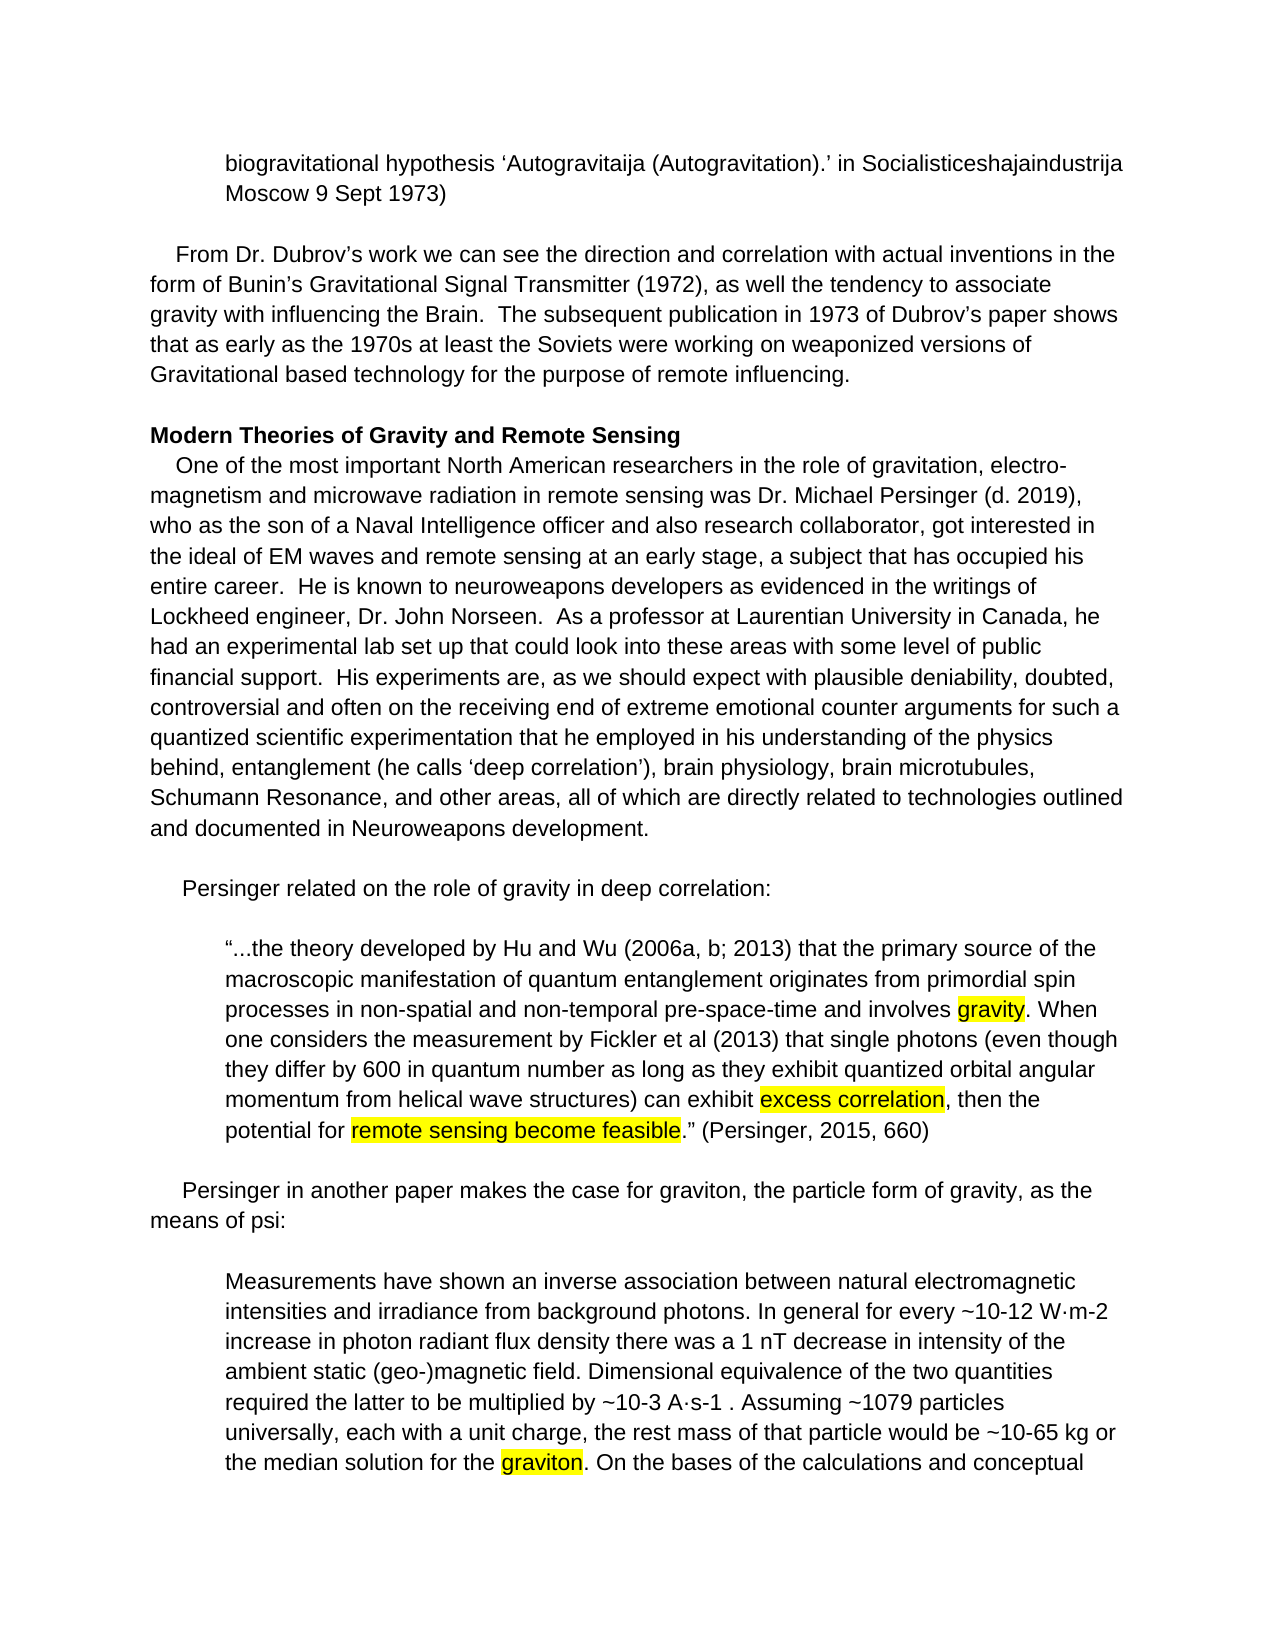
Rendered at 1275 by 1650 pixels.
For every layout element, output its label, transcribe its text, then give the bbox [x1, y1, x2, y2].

text One of the most important North American researchers in the role of gravitation, electro-magnetism and microwave radiation in remote sensing was Dr. Michael Persinger (d. 2019), who as the son of a Naval Intelligence officer and also research collaborator, got interested in the ideal of EM waves and remote sensing at an early stage, a subject that has occupied his entire career. He is known to neuroweapons developers as evidenced in the writings of Lockheed engineer, Dr. John Norseen. As a professor at Laurentian University in Canada, he had an experimental lab set up that could look into these areas with some level of public financial support. His experiments are, as we should expect with plausible deniability, doubted, controversial and often on the receiving end of extreme emotional counter arguments for such a quantized scientific experimentation that he employed in his understanding of the physics behind, entanglement (he calls ‘deep correlation’), brain physiology, brain microtubules, Schumann Resonance, and other areas, all of which are directly related to technologies outlined and documented in Neuroweapons development. [150, 452, 1125, 841]
text From Dr. Dubrov’s work we can see the direction and correlation with actual inventions in the form of Bunin’s Gravitational Signal Transmitter (1972), as well the tendency to associate gravity with influencing the Brain. The subsequent publication in 1973 of Dubrov’s paper shows that as early as the 1970s at least the Soviets were working on weaponized versions of Gravitational based technology for the purpose of remote influencing. [150, 241, 1125, 388]
text Measurements have shown an inverse association between natural electromagnetic intensities and irradiance from background photons. In general for every ~10-12 W·m-2 increase in photon radiant flux density there was a 1 nT decrease in intensity of the ambient static (geo-)magnetic field. Dimensional equivalence of the two quantities required the latter to be multiplied by ~10-3 A·s-1 . Assuming ~1079 particles universally, each with a unit charge, the rest mass of that particle would be ~10-65 kg or the median solution for the graviton. On the bases of the calculations and conceptual [225, 1268, 1125, 1475]
text Persinger in another paper makes the case for graviton, the particle form of gravity, as the means of psi: [150, 1177, 1125, 1234]
text Modern Theories of Gravity and Remote Sensing [150, 422, 1125, 448]
text biogravitational hypothesis ‘Autogravitaija (Autogravitation).’ in Socialisticeshajaindustrija Moscow 9 Sept 1973) [225, 150, 1125, 207]
text Persinger related on the role of gravity in deep correlation: [150, 875, 1125, 901]
text “...the theory developed by Hu and Wu (2006a, b; 2013) that the primary source of the macroscopic manifestation of quantum entanglement originates from primordial spin processes in non-spatial and non-temporal pre-space-time and involves gravity. When one considers the measurement by Fickler et al (2013) that single photons (even though they differ by 600 in quantum number as long as they exhibit quantized orbital angular momentum from helical wave structures) can exhibit excess correlation, then the potential for remote sensing become feasible.” (Persinger, 2015, 660) [225, 935, 1125, 1143]
